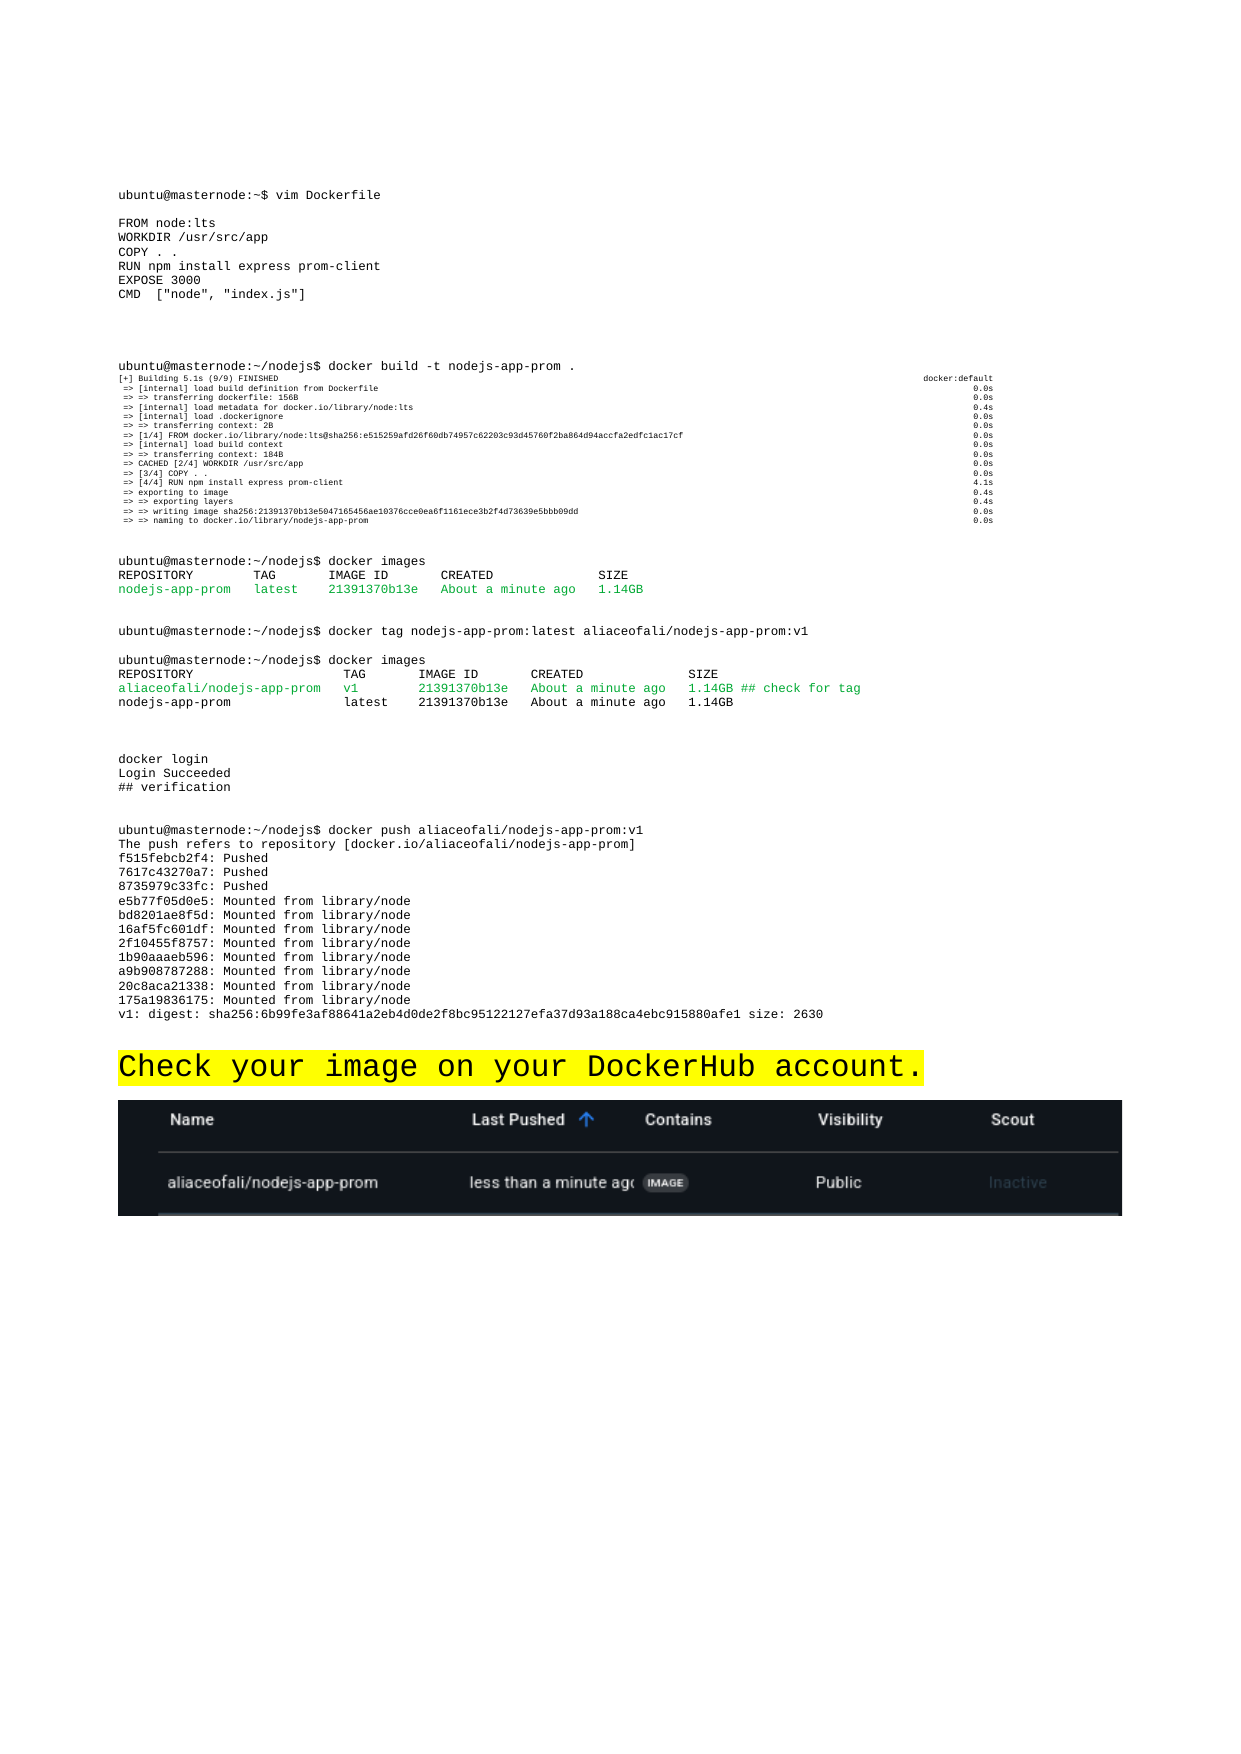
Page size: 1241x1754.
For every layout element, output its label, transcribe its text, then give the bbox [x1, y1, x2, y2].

picture [118, 1100, 1123, 1216]
text 1b90aaaeb596: Mounted from library/node [118, 951, 1122, 965]
text => => transferring context: 184B 0.0s [118, 450, 1122, 460]
text WORKDIR /usr/src/app [118, 231, 1122, 246]
text a9b908787288: Mounted from library/node [118, 965, 1122, 979]
text ubuntu@masternode:~/nodejs$ docker images [118, 554, 1122, 569]
text REPOSITORY TAG IMAGE ID CREATED SIZE [118, 668, 1122, 682]
text => [internal] load .dockerignore 0.0s [118, 412, 1122, 422]
text => CACHED [2/4] WORKDIR /usr/src/app 0.0s [118, 460, 1122, 469]
text => => naming to docker.io/library/nodejs-app-prom 0.0s [118, 517, 1122, 526]
text ubuntu@masternode:~/nodejs$ docker build -t nodejs-app-prom . [118, 360, 1122, 374]
text Login Succeeded [118, 767, 1122, 781]
text 2f10455f8757: Mounted from library/node [118, 937, 1122, 951]
text docker login [118, 753, 1122, 767]
text => [4/4] RUN npm install express prom-client 4.1s [118, 479, 1122, 488]
text e5b77f05d0e5: Mounted from library/node [118, 894, 1122, 909]
text Check your image on your DockerHub account. [118, 1050, 1122, 1086]
text FROM node:lts [118, 217, 1122, 231]
text The push refers to repository [docker.io/aliaceofali/nodejs-app-prom] [118, 838, 1122, 852]
text CMD ["node", "index.js"] [118, 288, 1122, 302]
text COPY . . [118, 246, 1122, 260]
text => [internal] load metadata for docker.io/library/node:lts 0.4s [118, 403, 1122, 412]
text aliaceofali/nodejs-app-prom v1 21391370b13e About a minute ago 1.14GB ## check for tag [118, 682, 1122, 696]
text ubuntu@masternode:~/nodejs$ docker push aliaceofali/nodejs-app-prom:v1 [118, 824, 1122, 838]
text => [1/4] FROM docker.io/library/node:lts@sha256:e515259afd26f60db74957c62203c93d45760f2ba864d94accfa2edfc1ac17cf 0.0s [118, 431, 1122, 441]
text 7617c43270a7: Pushed [118, 866, 1122, 880]
text RUN npm install express prom-client [118, 260, 1122, 274]
text 175a19836175: Mounted from library/node [118, 994, 1122, 1008]
text => => writing image sha256:21391370b13e5047165456ae10376cce0ea6f1161ece3b2f4d73639e5bbb09dd 0.0s [118, 507, 1122, 517]
text => [internal] load build context 0.0s [118, 441, 1122, 450]
text => => exporting layers 0.4s [118, 498, 1122, 507]
text 20c8aca21338: Mounted from library/node [118, 979, 1122, 994]
text 16af5fc601df: Mounted from library/node [118, 923, 1122, 937]
text ubuntu@masternode:~$ vim Dockerfile [118, 189, 1122, 203]
text => exporting to image 0.4s [118, 488, 1122, 498]
text v1: digest: sha256:6b99fe3af88641a2eb4d0de2f8bc95122127efa37d93a188ca4ebc915880afe1 size: 2630 [118, 1008, 1122, 1022]
text 8735979c33fc: Pushed [118, 880, 1122, 894]
text ubuntu@masternode:~/nodejs$ docker tag nodejs-app-prom:latest aliaceofali/nodejs-app-prom:v1 [118, 625, 1122, 639]
text => [3/4] COPY . . 0.0s [118, 469, 1122, 479]
text nodejs-app-prom latest 21391370b13e About a minute ago 1.14GB [118, 696, 1122, 710]
text REPOSITORY TAG IMAGE ID CREATED SIZE [118, 569, 1122, 583]
text [+] Building 5.1s (9/9) FINISHED docker:default [118, 374, 1122, 384]
text ## verification [118, 781, 1122, 795]
text ubuntu@masternode:~/nodejs$ docker images [118, 654, 1122, 668]
text f515febcb2f4: Pushed [118, 852, 1122, 866]
text => => transferring context: 2B 0.0s [118, 422, 1122, 431]
text EXPOSE 3000 [118, 274, 1122, 288]
text => [internal] load build definition from Dockerfile 0.0s [118, 384, 1122, 393]
text bd8201ae8f5d: Mounted from library/node [118, 909, 1122, 923]
text => => transferring dockerfile: 156B 0.0s [118, 393, 1122, 403]
text nodejs-app-prom latest 21391370b13e About a minute ago 1.14GB [118, 583, 1122, 597]
